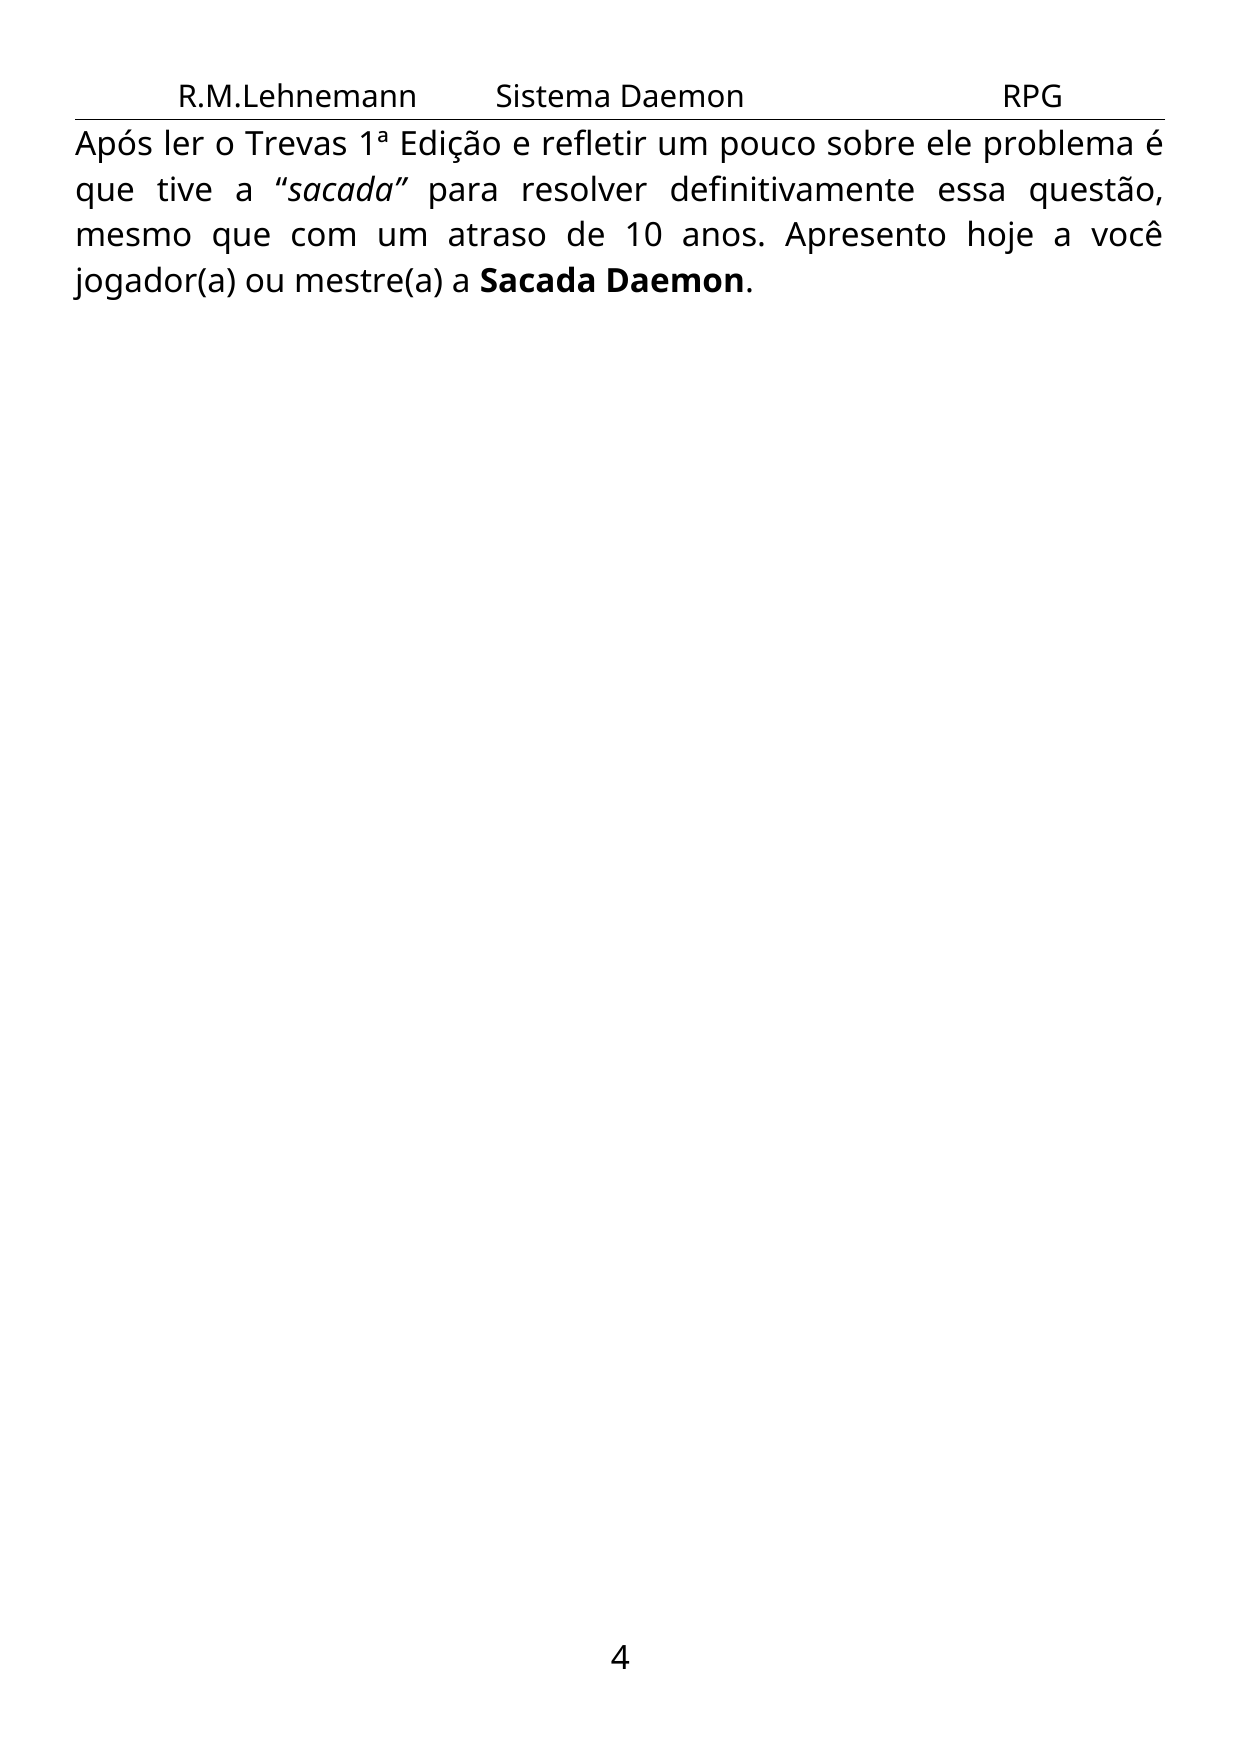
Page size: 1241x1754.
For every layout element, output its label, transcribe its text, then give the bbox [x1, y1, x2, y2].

text Após ler o Trevas 1ª Edição e refletir um pouco sobre ele problema é que tive a “sacada” para resolver definitivamente essa questão, mesmo que com um atraso de 10 anos. Apresento hoje a você jogador(a) ou mestre(a) a Sacada Daemon. [75, 120, 1165, 302]
